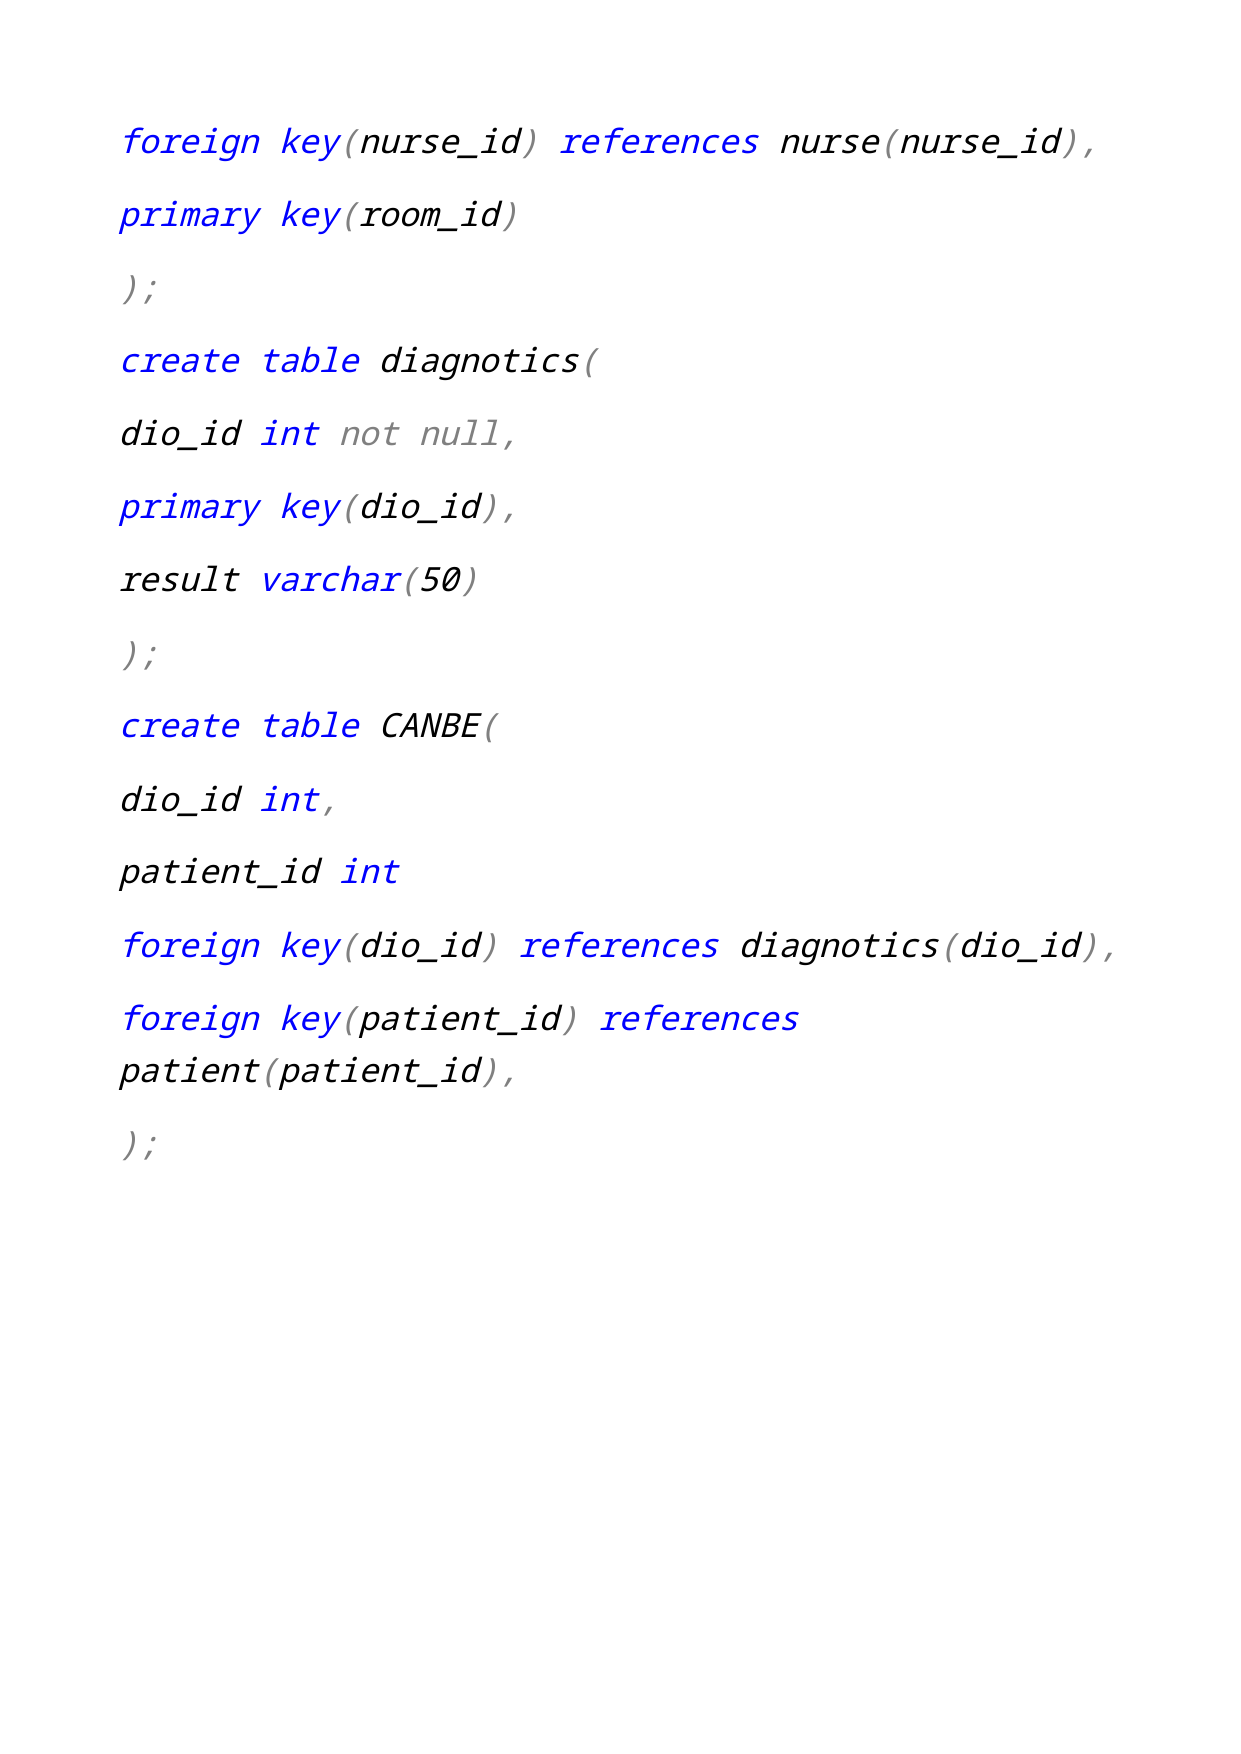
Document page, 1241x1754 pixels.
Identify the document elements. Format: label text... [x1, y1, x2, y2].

text dio_id int not null, [118, 410, 1122, 456]
text primary key(room_id) [118, 191, 1122, 237]
text dio_id int, [118, 775, 1122, 821]
text ); [118, 1119, 1122, 1165]
text create table CANBE( [118, 702, 1122, 748]
text foreign key(patient_id) references patient(patient_id), [118, 994, 1122, 1092]
text primary key(dio_id), [118, 483, 1122, 529]
text result varchar(50) [118, 556, 1122, 602]
text ); [118, 629, 1122, 675]
text patient_id int [118, 848, 1122, 894]
text ); [118, 264, 1122, 309]
text create table diagnotics( [118, 337, 1122, 383]
text foreign key(dio_id) references diagnotics(dio_id), [118, 921, 1122, 967]
text foreign key(nurse_id) references nurse(nurse_id), [118, 118, 1122, 163]
